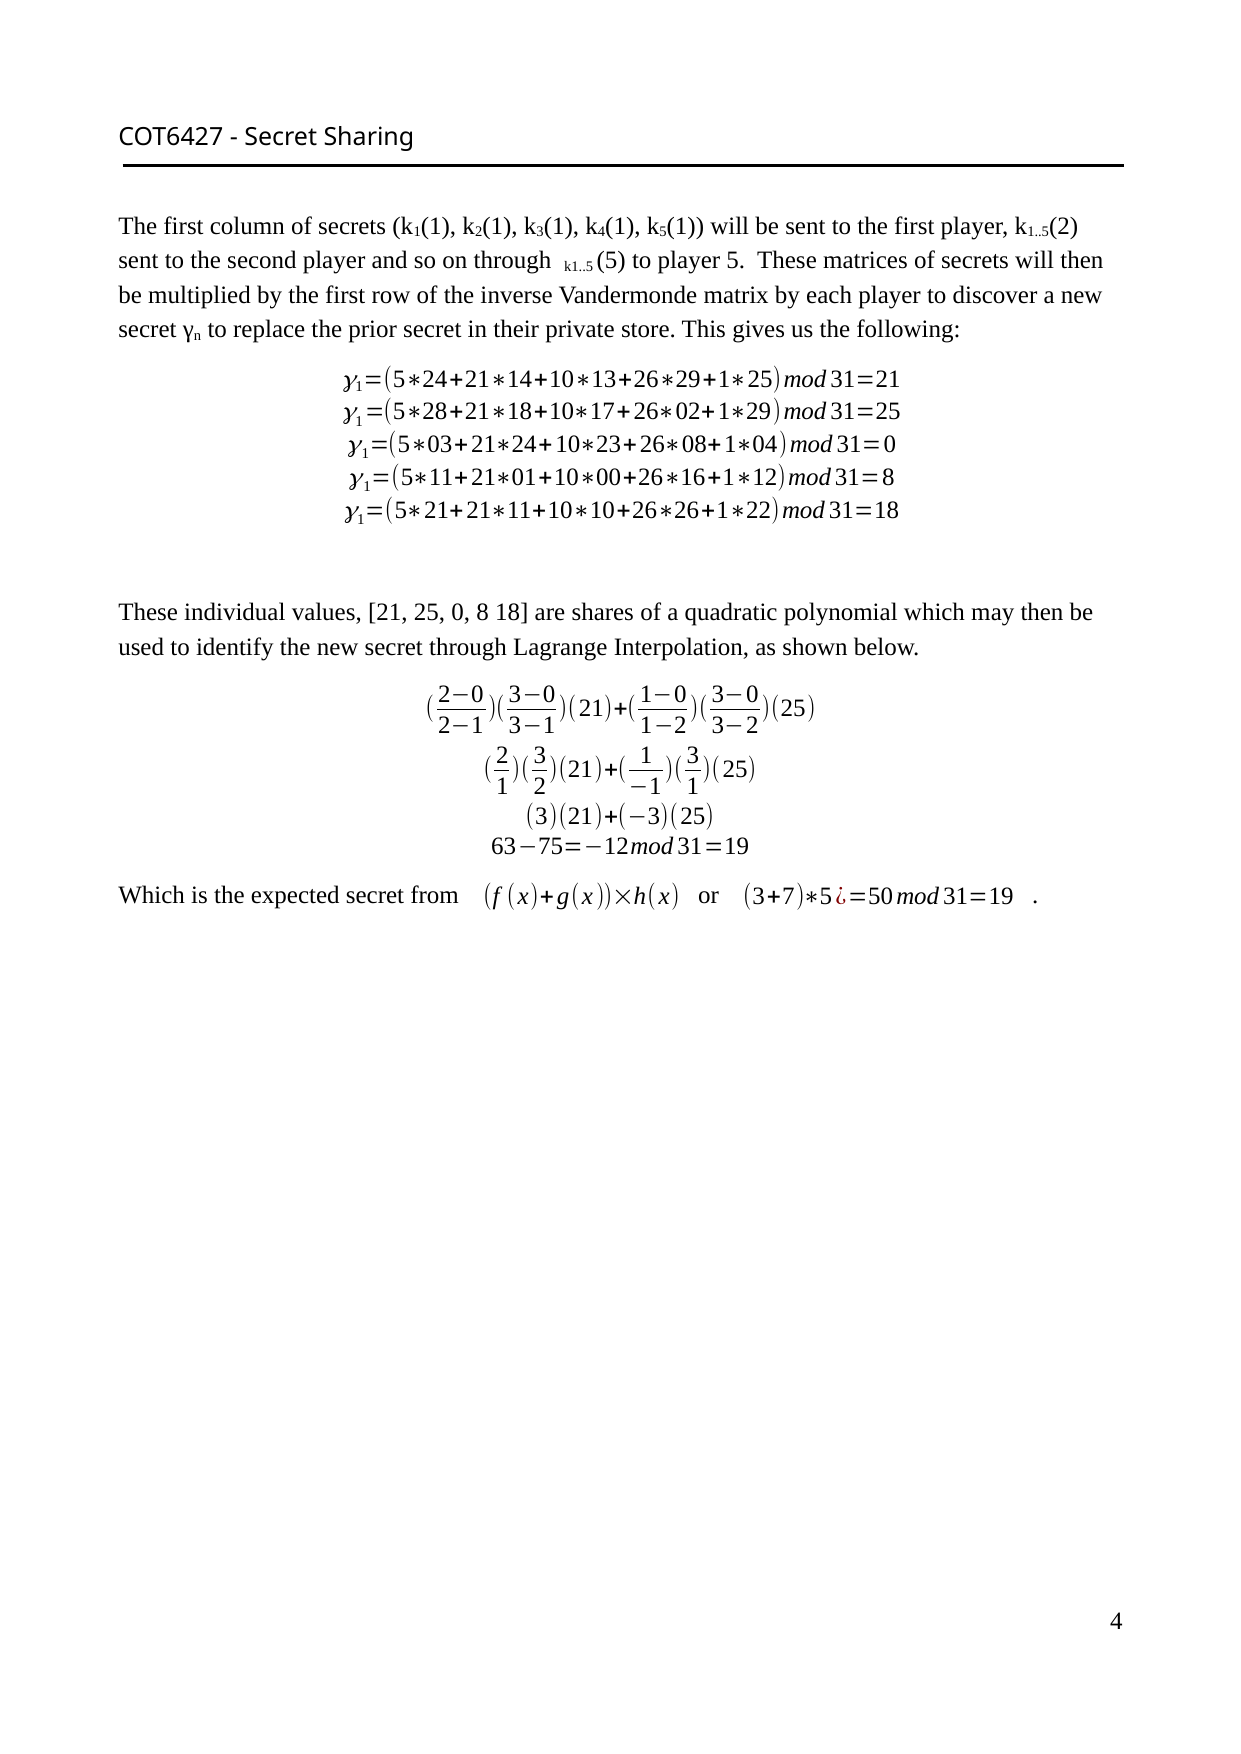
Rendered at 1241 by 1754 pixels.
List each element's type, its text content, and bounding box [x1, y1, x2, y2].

text The first column of secrets (k1(1), k2(1), k3(1), k4(1), k5(1)) will be sent to the first player, k1..5(2) sent to the second player and so on through k1..5 (5) to player 5. These matrices of secrets will then be multiplied by the first row of the inverse Vandermonde matrix by each player to discover a new secret γn to replace the prior secret in their private store. This gives us the following: [118, 211, 1122, 343]
text Which is the expected secret from or . [118, 880, 1122, 911]
text These individual values, [21, 25, 0, 8 18] are shares of a quadratic polynomial which may then be used to identify the new secret through Lagrange Interpolation, as shown below. [118, 597, 1122, 661]
